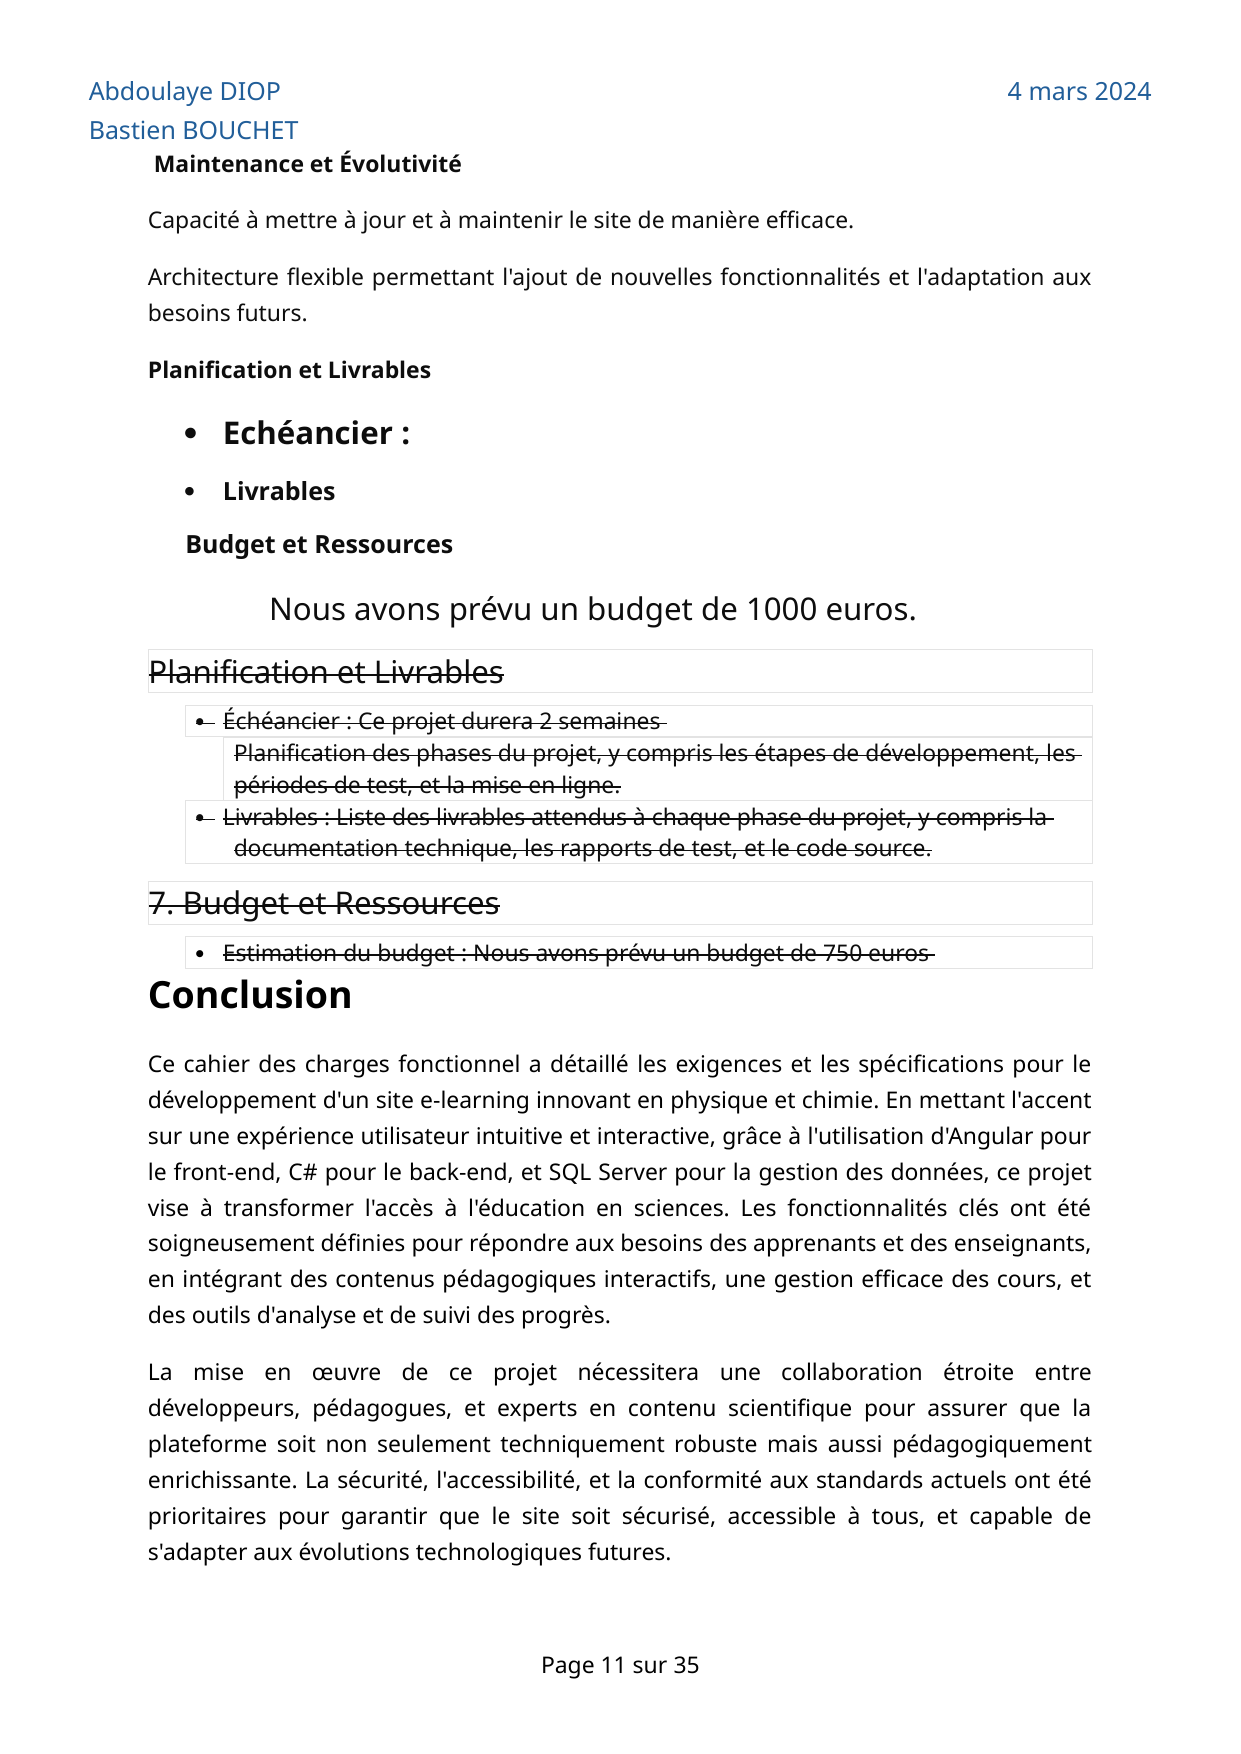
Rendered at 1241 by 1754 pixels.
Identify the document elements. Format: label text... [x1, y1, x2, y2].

text Capacité à mettre à jour et à maintenir le site de manière efficace. [148, 204, 1093, 236]
text Conclusion [148, 968, 1093, 1019]
list Échéancier : Ce projet durera 2 semaines [186, 706, 1092, 736]
text Planification et Livrables [148, 354, 1093, 385]
list Echéancier : [185, 411, 1093, 453]
subtitle 7. Budget et Ressources [149, 882, 1092, 924]
text Maintenance et Évolutivité [148, 148, 1093, 179]
text Planification des phases du projet, y compris les étapes de développement, les périodes de test, et la mise en ligne. [224, 738, 1092, 800]
list Livrables : Liste des livrables attendus à chaque phase du projet, y compris la documentation technique, les rapports de test, et le code source. [186, 801, 1092, 863]
text Architecture flexible permettant l'ajout de nouvelles fonctionnalités et l'adaptation aux besoins futurs. [148, 261, 1093, 328]
list Estimation du budget : Nous avons prévu un budget de 750 euros [186, 937, 1092, 968]
text La mise en œuvre de ce projet nécessitera une collaboration étroite entre développeurs, pédagogues, et experts en contenu scientifique pour assurer que la plateforme soit non seulement techniquement robuste mais aussi pédagogiquement enrichissante. La sécurité, l'accessibilité, et la conformité aux standards actuels ont été prioritaires pour garantir que le site soit sécurisé, accessible à tous, et capable de s'adapter aux évolutions technologiques futures. [148, 1356, 1093, 1567]
text Ce cahier des charges fonctionnel a détaillé les exigences et les spécifications pour le développement d'un site e-learning innovant en physique et chimie. En mettant l'accent sur une expérience utilisateur intuitive et interactive, grâce à l'utilisation d'Angular pour le front-end, C# pour le back-end, et SQL Server pour la gestion des données, ce projet vise à transformer l'accès à l'éducation en sciences. Les fonctionnalités clés ont été soigneusement définies pour répondre aux besoins des apprenants et des enseignants, en intégrant des contenus pédagogiques interactifs, une gestion efficace des cours, et des outils d'analyse et de suivi des progrès. [148, 1048, 1093, 1331]
list Livrables [185, 473, 1093, 507]
text Budget et Ressources [185, 527, 1093, 561]
list Nous avons prévu un budget de 1000 euros. [269, 587, 1093, 629]
subtitle Planification et Livrables [149, 650, 1092, 692]
